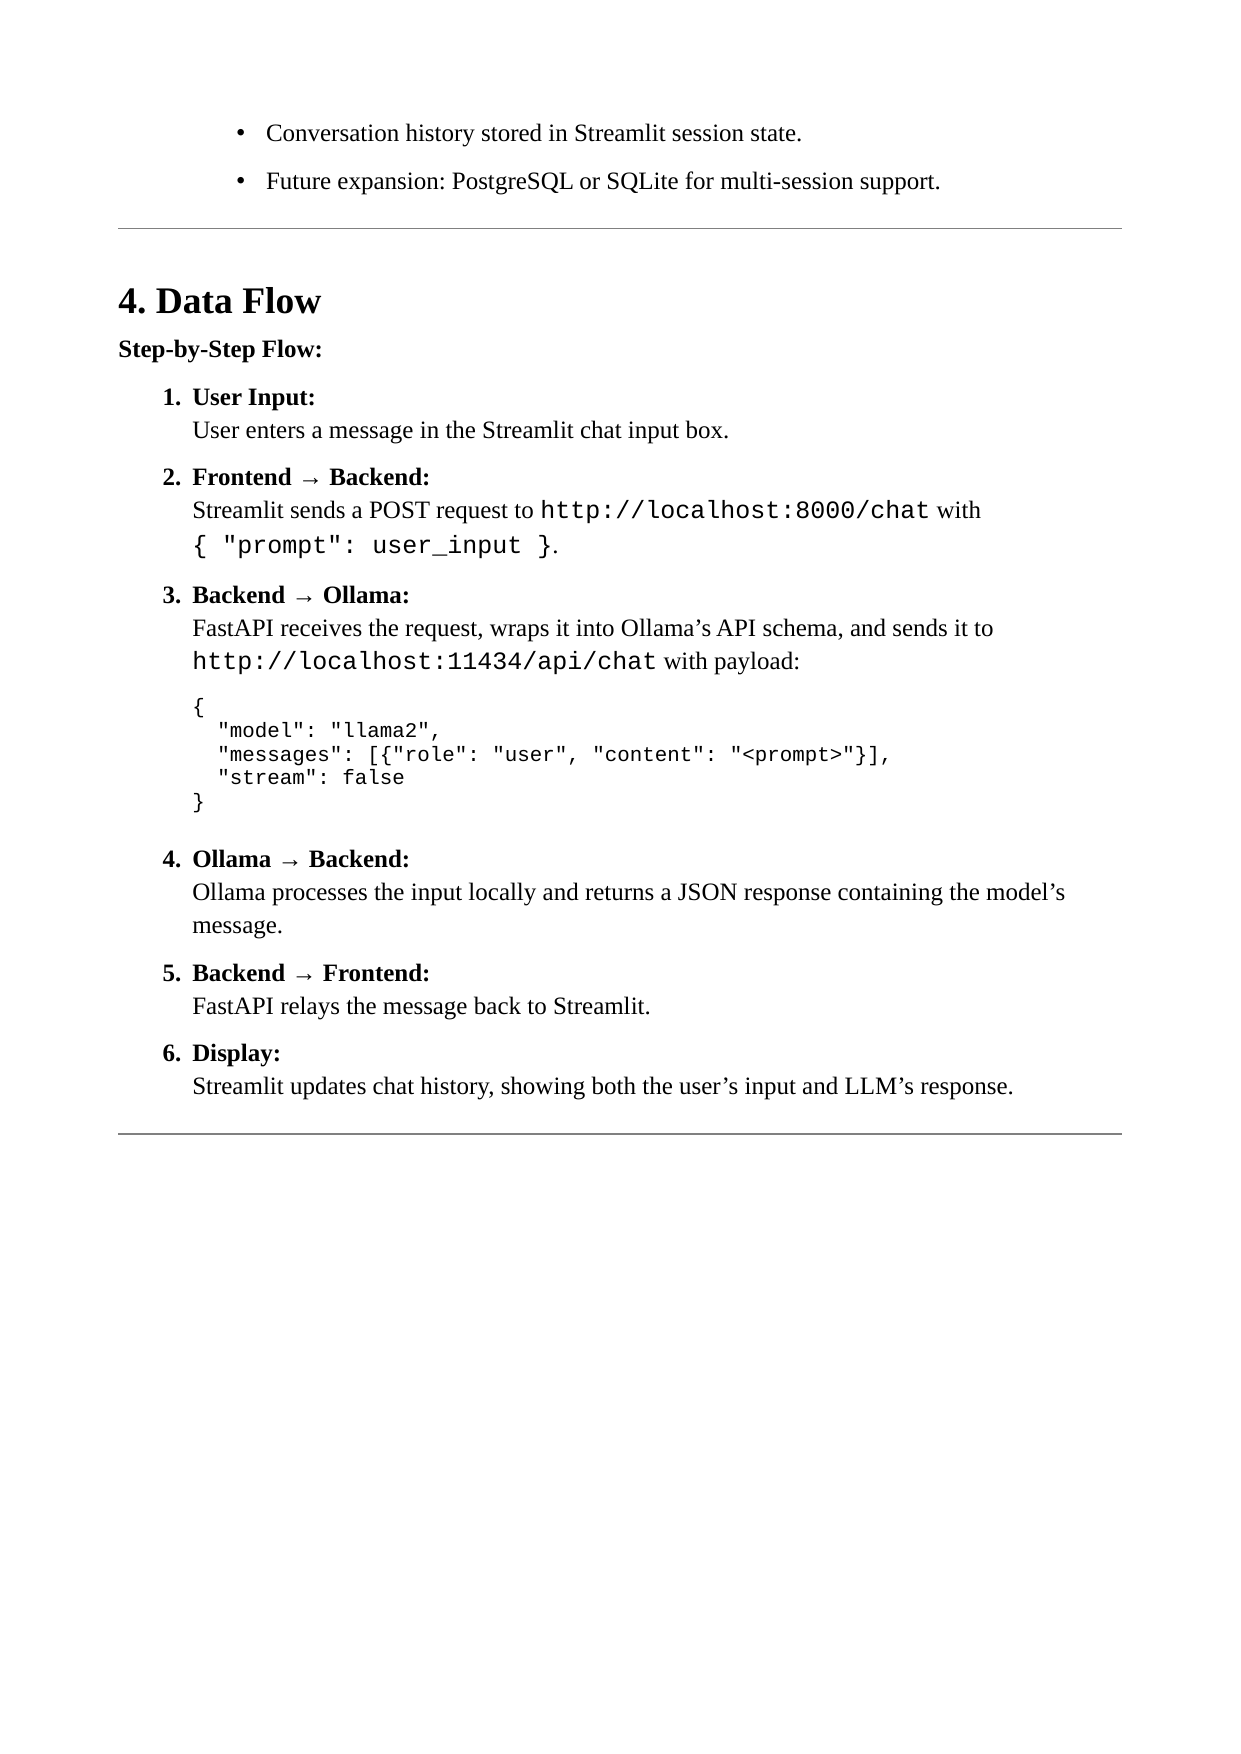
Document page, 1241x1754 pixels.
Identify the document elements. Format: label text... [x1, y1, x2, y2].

text Step-by-Step Flow: [118, 334, 1122, 363]
list Ollama → Backend: Ollama processes the input locally and returns a JSON response containing the model’s message. [162, 844, 1122, 939]
list } [162, 791, 1122, 815]
list Frontend → Backend: Streamlit sends a POST request to http://localhost:8000/chat with { "prompt": user_input }. [162, 462, 1122, 561]
list Backend → Ollama: FastAPI receives the request, wraps it into Ollama’s API schema, and sends it to http://localhost:11434/api/chat with payload: [162, 580, 1122, 677]
list "messages": [{"role": "user", "content": "<prompt>"}], [162, 744, 1122, 767]
list Display: Streamlit updates chat history, showing both the user’s input and LLM’s response. [162, 1038, 1122, 1100]
subtitle 4. Data Flow [118, 278, 1122, 322]
list User Input: User enters a message in the Streamlit chat input box. [162, 382, 1122, 443]
list "stream": false [162, 767, 1122, 791]
list Conversation history stored in Streamlit session state. [236, 118, 1122, 147]
list Future expansion: PostgreSQL or SQLite for multi-session support. [236, 166, 1122, 194]
list { [162, 696, 1122, 720]
list Backend → Frontend: FastAPI relays the message back to Streamlit. [162, 958, 1122, 1019]
list "model": "llama2", [162, 720, 1122, 744]
